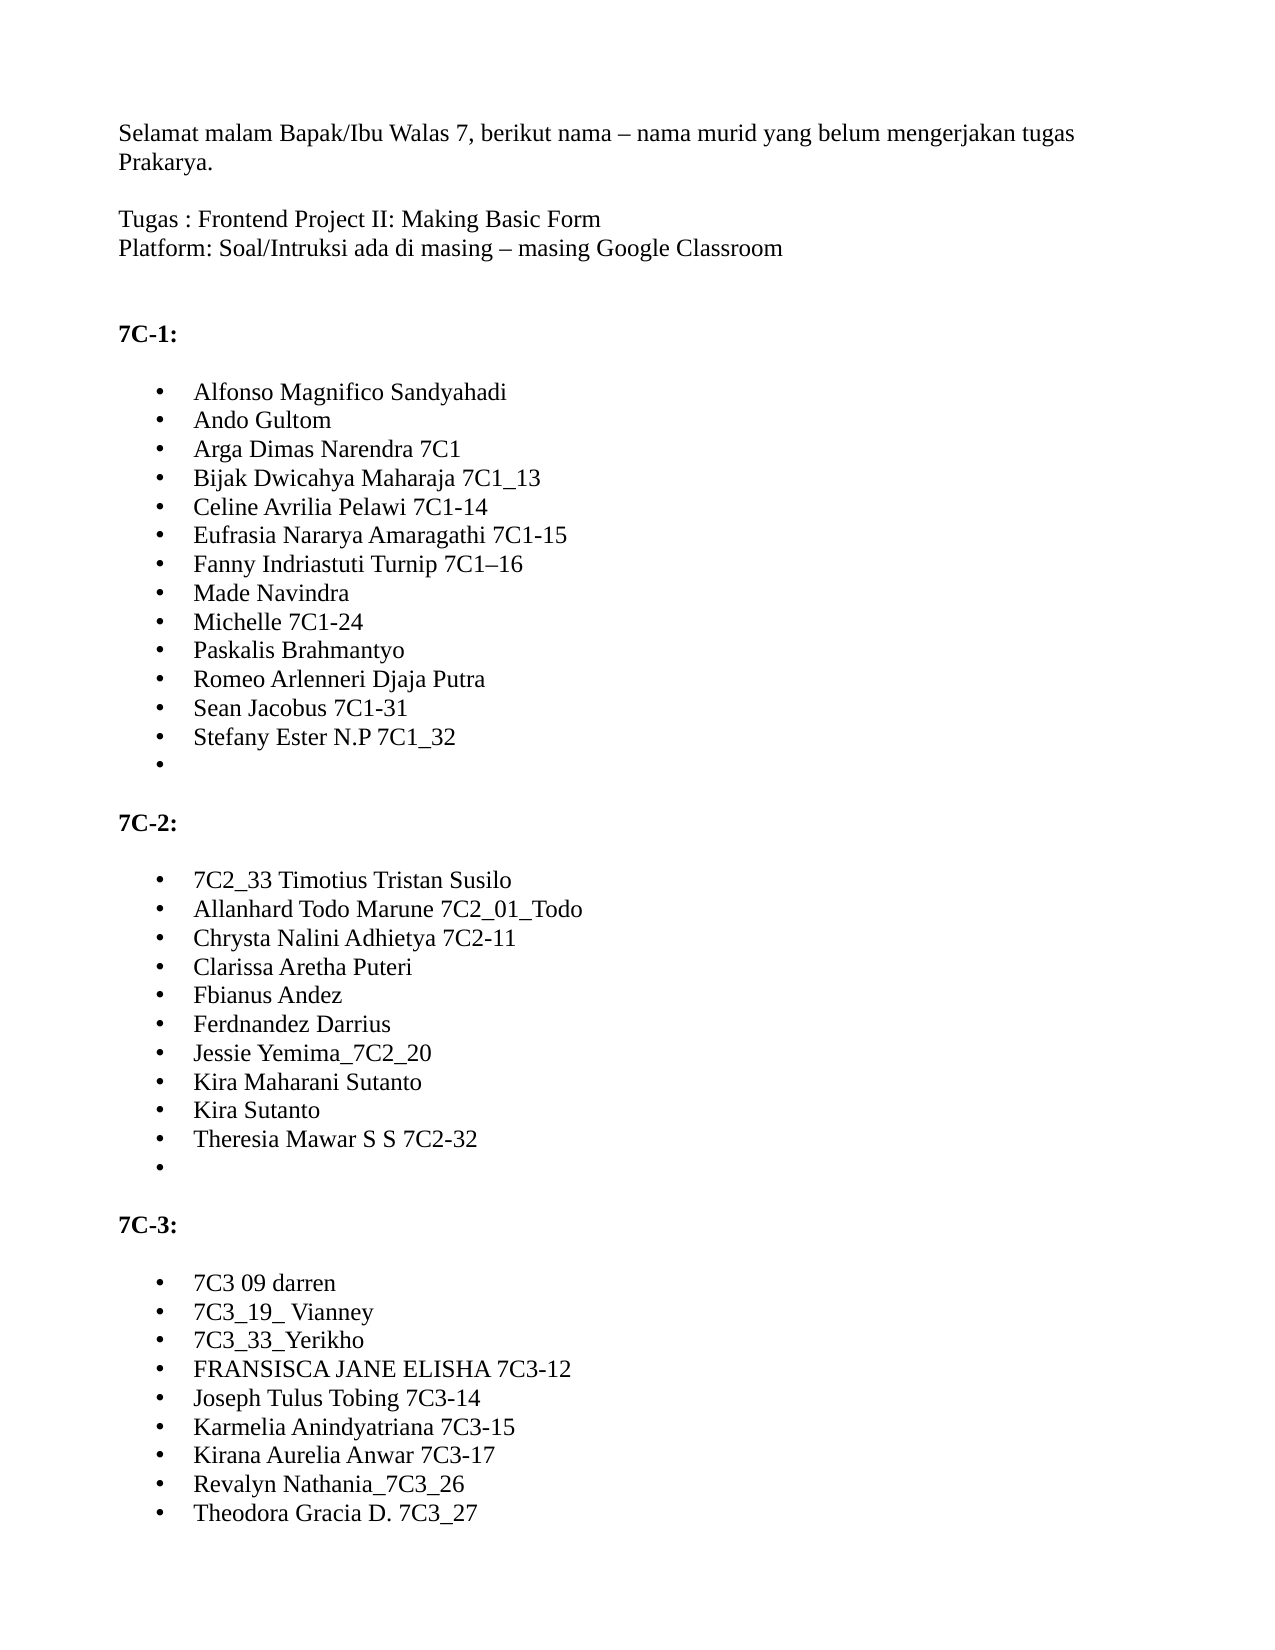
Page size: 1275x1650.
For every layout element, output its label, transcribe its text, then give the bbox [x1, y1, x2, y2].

list Romeo Arlenneri Djaja Putra [156, 664, 1157, 693]
list Stefany Ester N.P 7C1_32 [156, 722, 1157, 751]
text 7C-2: [118, 808, 1157, 837]
list Clarissa Aretha Puteri [156, 952, 1157, 981]
list Ferdnandez Darrius [156, 1009, 1157, 1038]
list Sean Jacobus 7C1-31 [156, 693, 1157, 722]
list Bijak Dwicahya Maharaja 7C1_13 [156, 463, 1157, 492]
list Chrysta Nalini Adhietya 7C2-11 [156, 923, 1157, 952]
list Allanhard Todo Marune 7C2_01_Todo [156, 894, 1157, 923]
list 7C3_33_Yerikho [156, 1326, 1157, 1354]
list Revalyn Nathania_7C3_26 [156, 1469, 1157, 1498]
list Made Navindra [156, 578, 1157, 607]
list Kira Sutanto [156, 1096, 1157, 1124]
list Alfonso Magnifico Sandyahadi [156, 377, 1157, 406]
list Joseph Tulus Tobing 7C3-14 [156, 1383, 1157, 1412]
list Theresia Mawar S S 7C2-32 [156, 1124, 1157, 1153]
list Paskalis Brahmantyo [156, 636, 1157, 664]
text 7C-3: [118, 1211, 1157, 1239]
text 7C-1: [118, 319, 1157, 348]
list Kira Maharani Sutanto [156, 1067, 1157, 1096]
list Ando Gultom [156, 406, 1157, 434]
text Selamat malam Bapak/Ibu Walas 7, berikut nama – nama murid yang belum mengerjakan tugas Prakarya. [118, 118, 1157, 176]
list Karmelia Anindyatriana 7C3-15 [156, 1412, 1157, 1441]
list Kirana Aurelia Anwar 7C3-17 [156, 1441, 1157, 1469]
list 7C3_19_ Vianney [156, 1297, 1157, 1326]
list FRANSISCA JANE ELISHA 7C3-12 [156, 1354, 1157, 1383]
text Platform: Soal/Intruksi ada di masing – masing Google Classroom [118, 233, 1157, 319]
list Theodora Gracia D. 7C3_27 [156, 1498, 1157, 1527]
list Fbianus Andez [156, 981, 1157, 1009]
list Eufrasia Nararya Amaragathi 7C1-15 [156, 521, 1157, 549]
list Michelle 7C1-24 [156, 607, 1157, 636]
list Fanny Indriastuti Turnip 7C1–16 [156, 549, 1157, 578]
list 7C2_33 Timotius Tristan Susilo [156, 866, 1157, 894]
list 7C3 09 darren [156, 1268, 1157, 1297]
list Celine Avrilia Pelawi 7C1-14 [156, 492, 1157, 521]
text Tugas : Frontend Project II: Making Basic Form [118, 204, 1157, 233]
list Jessie Yemima_7C2_20 [156, 1038, 1157, 1067]
list Arga Dimas Narendra 7C1 [156, 434, 1157, 463]
